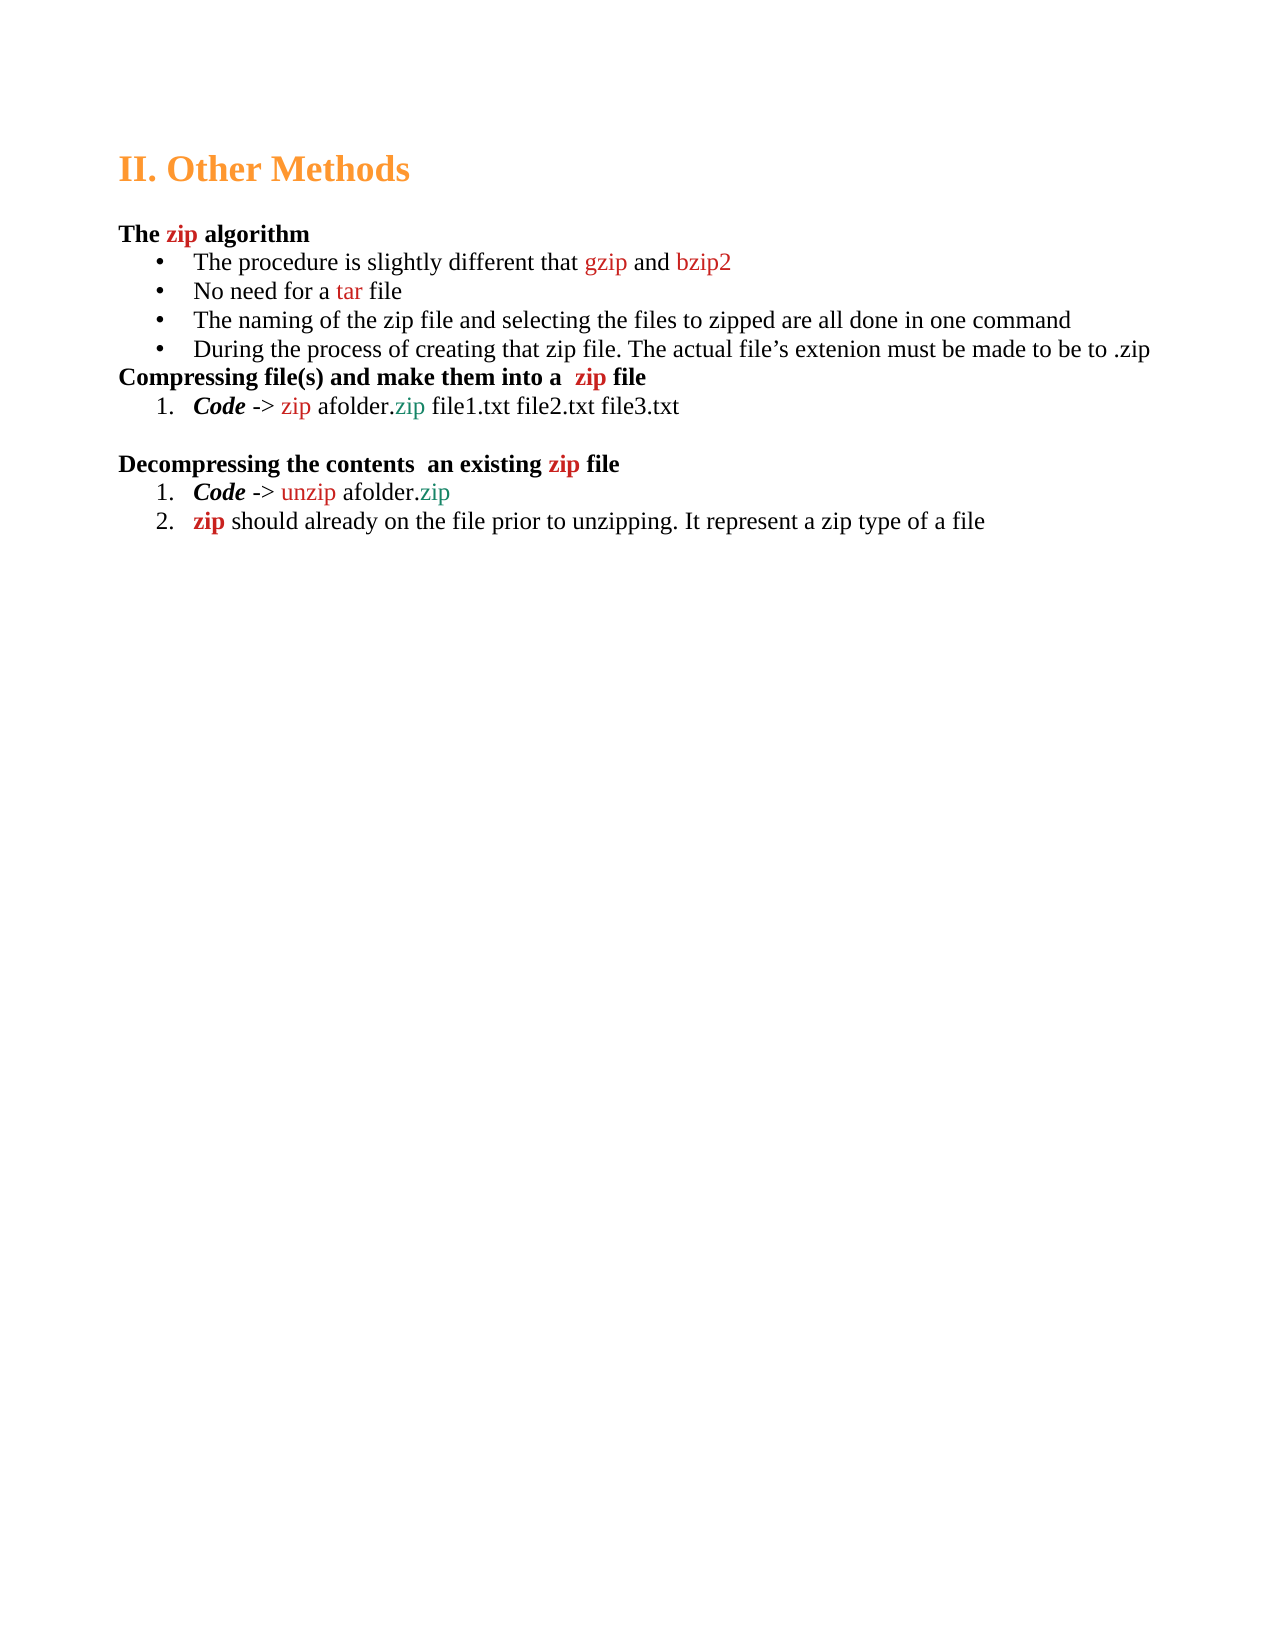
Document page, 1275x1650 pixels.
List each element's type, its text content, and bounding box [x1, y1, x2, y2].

list No need for a tar file [156, 276, 1157, 305]
text Compressing file(s) and make them into a zip file [118, 362, 1157, 391]
text Decompressing the contents an existing zip file [118, 449, 1157, 477]
list The procedure is slightly different that gzip and bzip2 [156, 247, 1157, 276]
list The naming of the zip file and selecting the files to zipped are all done in one command [156, 305, 1157, 334]
text The zip algorithm [118, 219, 1157, 247]
list Code -> zip afolder.zip file1.txt file2.txt file3.txt [156, 391, 1157, 420]
text II. Other Methods [118, 147, 1157, 190]
list zip should already on the file prior to unzipping. It represent a zip type of a file [156, 506, 1157, 535]
list During the process of creating that zip file. The actual file’s extenion must be made to be to .zip [156, 334, 1157, 362]
list Code -> unzip afolder.zip [156, 477, 1157, 506]
